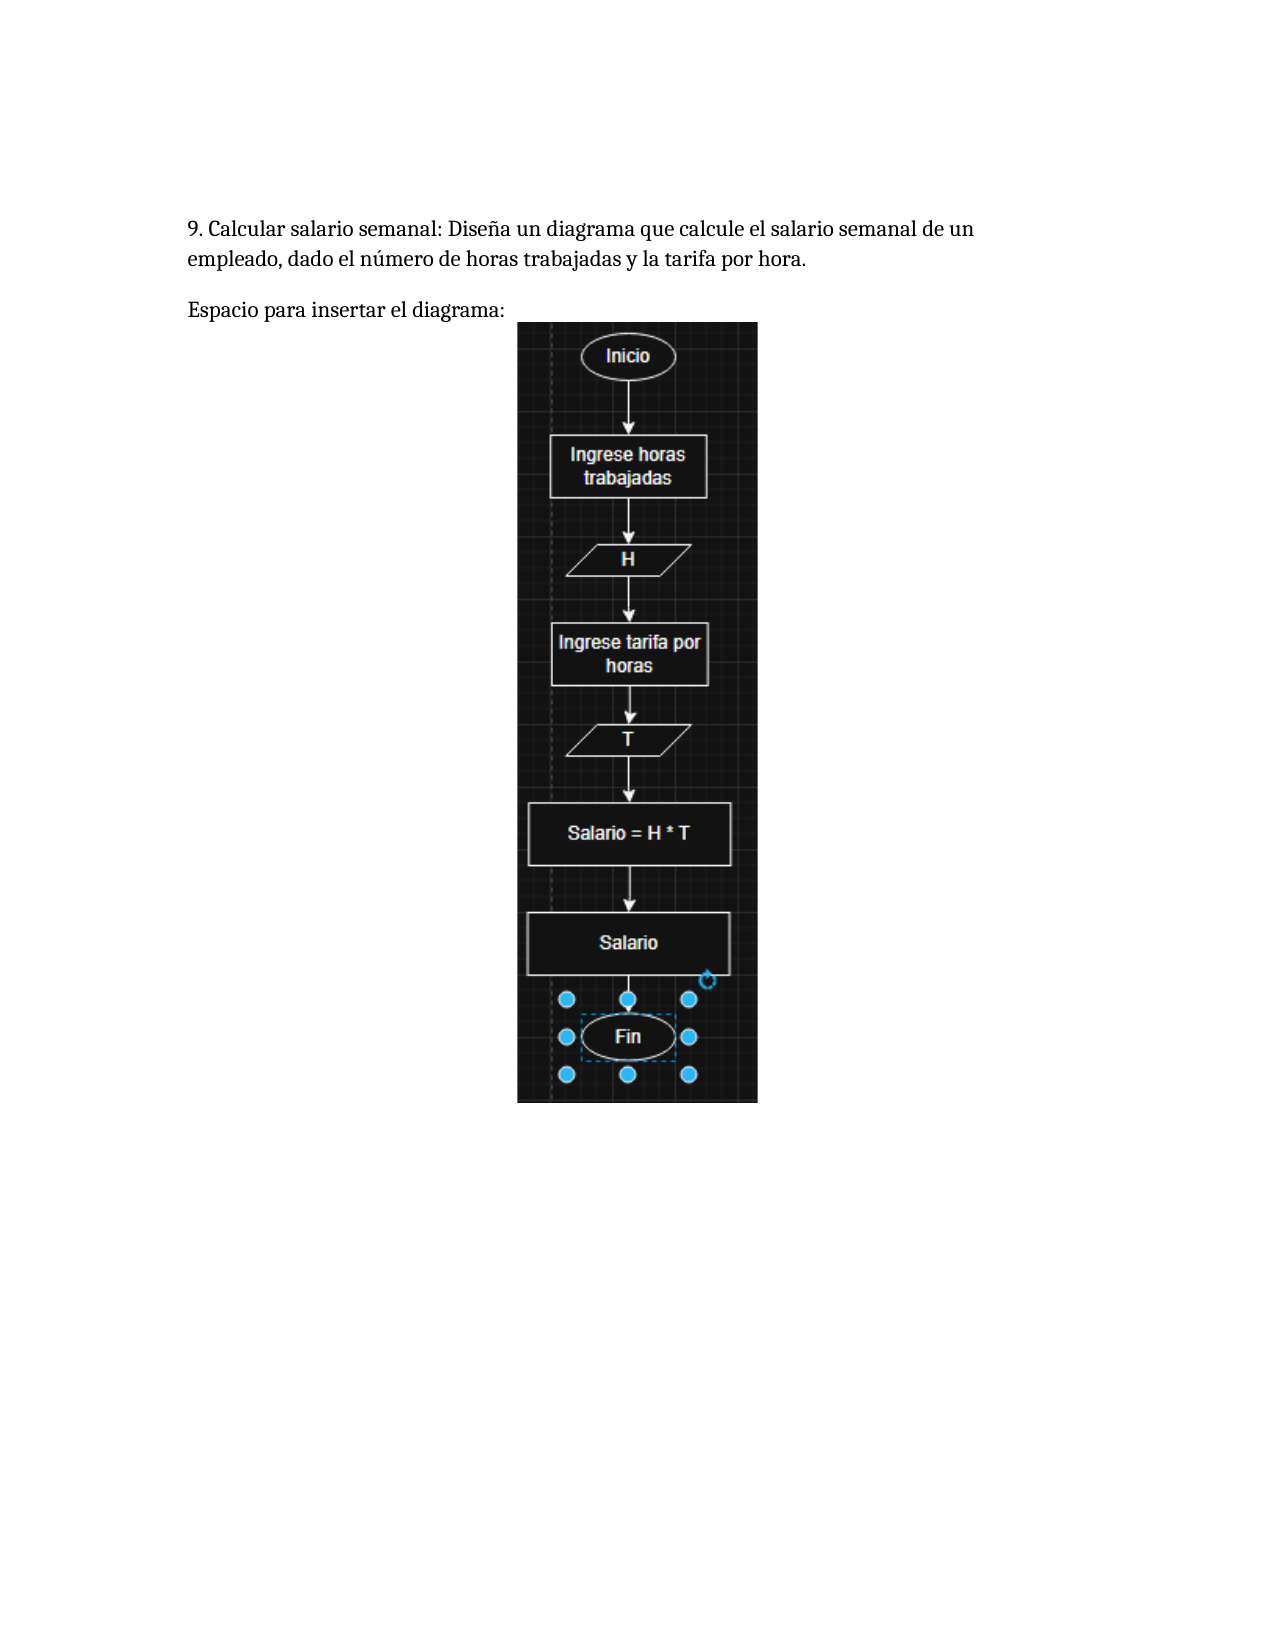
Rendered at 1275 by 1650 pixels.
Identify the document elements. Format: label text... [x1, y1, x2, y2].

text Espacio para insertar el diagrama: [187, 297, 1087, 323]
picture [517, 322, 758, 1103]
list 9. Calcular salario semanal: Diseña un diagrama que calcule el salario semanal de un empleado, dado el número de horas trabajadas y la tarifa por hora. [187, 216, 1045, 272]
